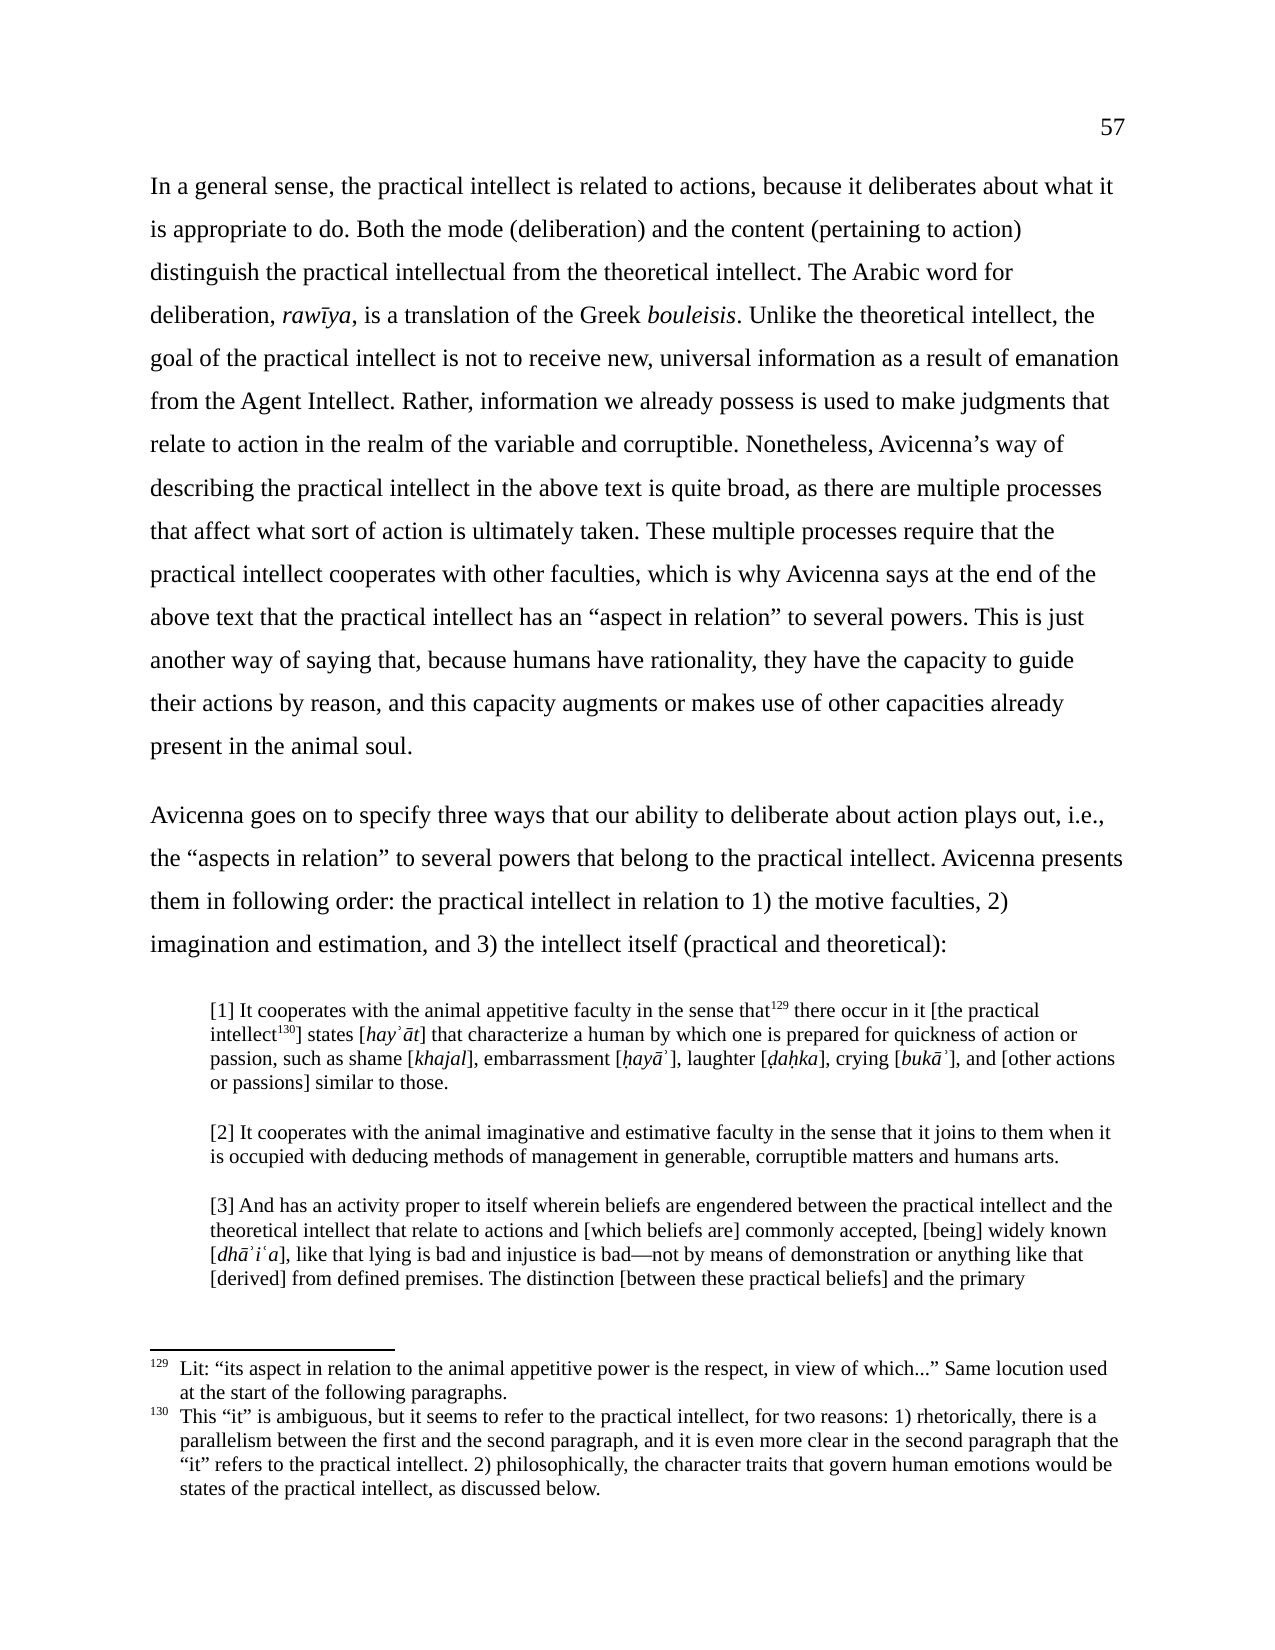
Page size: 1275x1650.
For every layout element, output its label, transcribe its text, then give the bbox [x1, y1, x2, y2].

text Lit: “its aspect in relation to the animal appetitive power is the respect, in view of which...” Same locution used at the start of the following paragraphs. [150, 1356, 1125, 1404]
text [2] It cooperates with the animal imaginative and estimative faculty in the sense that it joins to them when it is occupied with deducing methods of management in generable, corruptible matters and humans arts. [210, 1120, 1125, 1168]
text This “it” is ambiguous, but it seems to refer to the practical intellect, for two reasons: 1) rhetorically, there is a parallelism between the first and the second paragraph, and it is even more clear in the second paragraph that the “it” refers to the practical intellect. 2) philosophically, the character traits that govern human emotions would be states of the practical intellect, as discussed below. [150, 1404, 1125, 1500]
text [3] And has an activity proper to itself wherein beliefs are engendered between the practical intellect and the theoretical intellect that relate to actions and [which beliefs are] commonly accepted, [being] widely known [dhāʾiʿa], like that lying is bad and injustice is bad—not by means of demonstration or anything like that [derived] from defined premises. The distinction [between these practical beliefs] and the primary [210, 1193, 1125, 1290]
text In a general sense, the practical intellect is related to actions, because it deliberates about what it is appropriate to do. Both the mode (deliberation) and the content (pertaining to action) distinguish the practical intellectual from the theoretical intellect. The Arabic word for deliberation, rawīya, is a translation of the Greek bouleisis. Unlike the theoretical intellect, the goal of the practical intellect is not to receive new, universal information as a result of emanation from the Agent Intellect. Rather, information we already possess is used to make judgments that relate to action in the realm of the variable and corruptible. Nonetheless, Avicenna’s way of describing the practical intellect in the above text is quite broad, as there are multiple processes that affect what sort of action is ultimately taken. These multiple processes require that the practical intellect cooperates with other faculties, which is why Avicenna says at the end of the above text that the practical intellect has an “aspect in relation” to several powers. This is just another way of saying that, because humans have rationality, they have the capacity to guide their actions by reason, and this capacity augments or makes use of other capacities already present in the animal soul. [150, 171, 1125, 760]
text [1] It cooperates with the animal appetitive faculty in the sense that there occur in it [the practical intellect] states [hayʾāt] that characterize a human by which one is prepared for quickness of action or passion, such as shame [khajal], embarrassment [ḥayāʾ], laughter [ḍaḥka], crying [bukāʾ], and [other actions or passions] similar to those. [210, 998, 1125, 1094]
text Avicenna goes on to specify three ways that our ability to deliberate about action plays out, i.e., the “aspects in relation” to several powers that belong to the practical intellect. Avicenna presents them in following order: the practical intellect in relation to 1) the motive faculties, 2) imagination and estimation, and 3) the intellect itself (practical and theoretical): [150, 800, 1125, 958]
